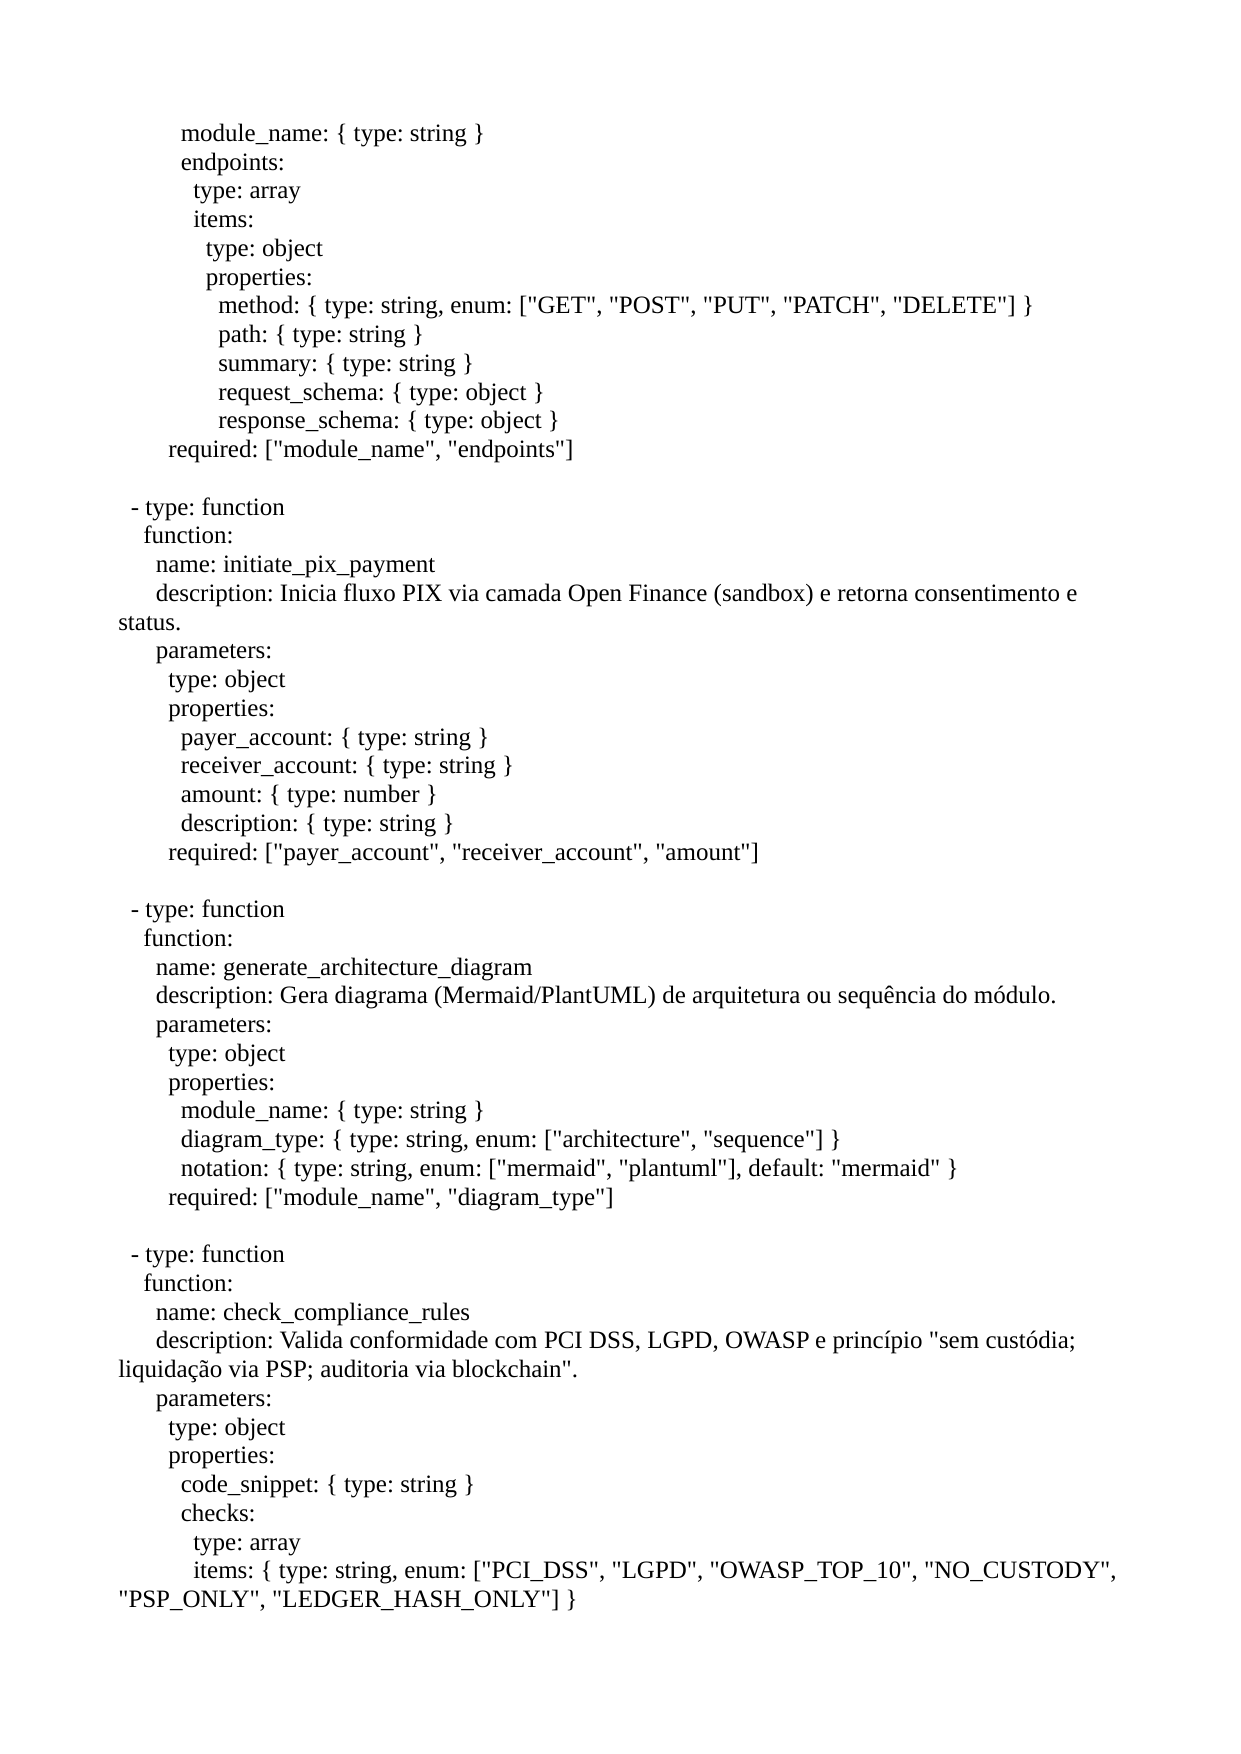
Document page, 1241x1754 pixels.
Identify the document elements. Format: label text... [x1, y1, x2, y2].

text description: Gera diagrama (Mermaid/PlantUML) de arquitetura ou sequência do módulo. [118, 981, 1122, 1009]
text response_schema: { type: object } [118, 406, 1122, 434]
text function: [118, 923, 1122, 952]
text method: { type: string, enum: ["GET", "POST", "PUT", "PATCH", "DELETE"] } [118, 291, 1122, 319]
text parameters: [118, 1009, 1122, 1038]
text function: [118, 1268, 1122, 1297]
text properties: [118, 262, 1122, 291]
text - type: function [118, 1239, 1122, 1268]
text - type: function [118, 492, 1122, 521]
text type: array [118, 1527, 1122, 1556]
text properties: [118, 693, 1122, 722]
text request_schema: { type: object } [118, 377, 1122, 406]
text items: [118, 204, 1122, 233]
text summary: { type: string } [118, 348, 1122, 377]
text code_snippet: { type: string } [118, 1469, 1122, 1498]
text function: [118, 521, 1122, 549]
text type: object [118, 1038, 1122, 1067]
text diagram_type: { type: string, enum: ["architecture", "sequence"] } [118, 1124, 1122, 1153]
text description: { type: string } [118, 808, 1122, 837]
text name: initiate_pix_payment [118, 549, 1122, 578]
text description: Valida conformidade com PCI DSS, LGPD, OWASP e princípio "sem custódia; liquidação via PSP; auditoria via blockchain". [118, 1326, 1122, 1383]
text description: Inicia fluxo PIX via camada Open Finance (sandbox) e retorna consentimento e status. [118, 578, 1122, 636]
text type: object [118, 233, 1122, 262]
text module_name: { type: string } [118, 1096, 1122, 1124]
text required: ["payer_account", "receiver_account", "amount"] [118, 837, 1122, 866]
text checks: [118, 1498, 1122, 1527]
text amount: { type: number } [118, 779, 1122, 808]
text path: { type: string } [118, 319, 1122, 348]
text parameters: [118, 1383, 1122, 1412]
text properties: [118, 1067, 1122, 1096]
text type: object [118, 1412, 1122, 1441]
text type: object [118, 664, 1122, 693]
text required: ["module_name", "endpoints"] [118, 434, 1122, 463]
text name: check_compliance_rules [118, 1297, 1122, 1326]
text properties: [118, 1441, 1122, 1469]
text endpoints: [118, 147, 1122, 176]
text notation: { type: string, enum: ["mermaid", "plantuml"], default: "mermaid" } [118, 1153, 1122, 1182]
text name: generate_architecture_diagram [118, 952, 1122, 981]
text parameters: [118, 636, 1122, 664]
text required: ["module_name", "diagram_type"] [118, 1182, 1122, 1211]
text - type: function [118, 894, 1122, 923]
text module_name: { type: string } [118, 118, 1122, 147]
text receiver_account: { type: string } [118, 751, 1122, 779]
text items: { type: string, enum: ["PCI_DSS", "LGPD", "OWASP_TOP_10", "NO_CUSTODY", "PSP_ONLY", "LEDGER_HASH_ONLY"] } [118, 1556, 1122, 1613]
text type: array [118, 176, 1122, 204]
text payer_account: { type: string } [118, 722, 1122, 751]
